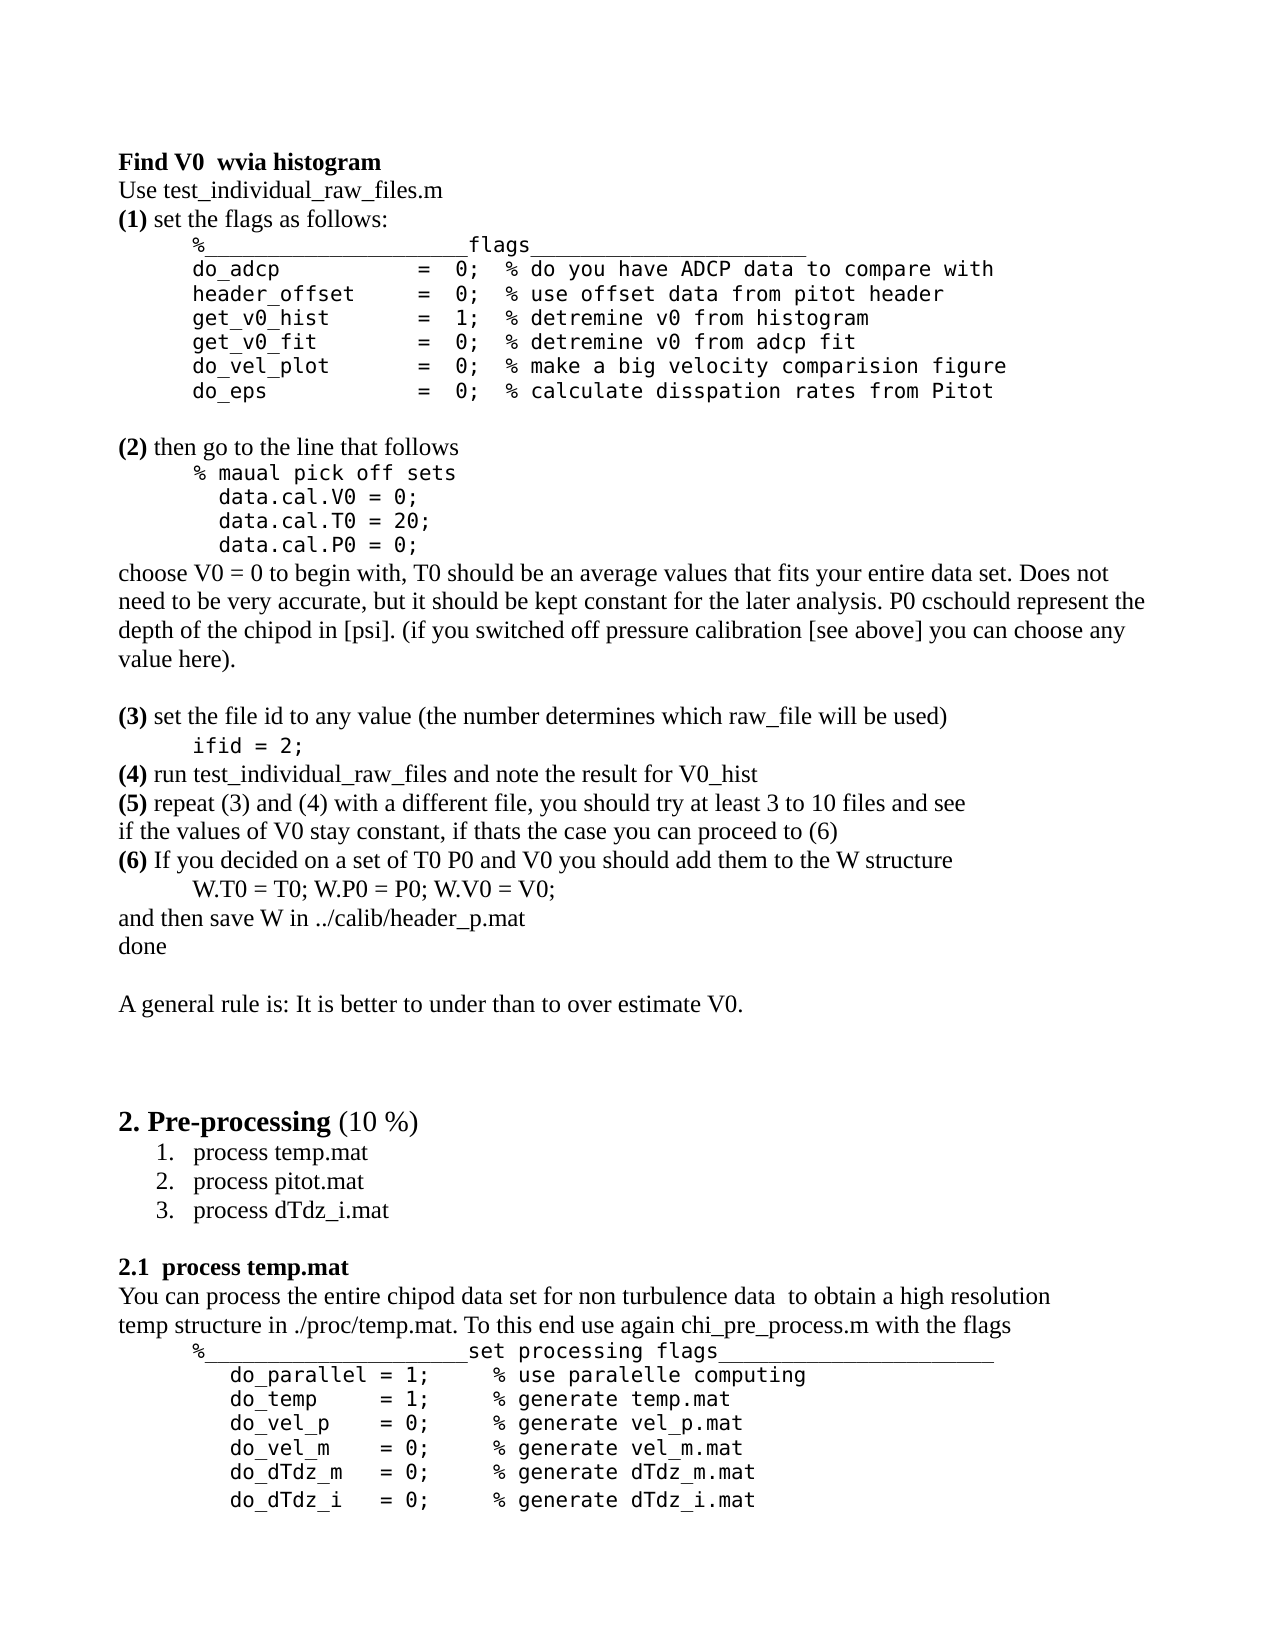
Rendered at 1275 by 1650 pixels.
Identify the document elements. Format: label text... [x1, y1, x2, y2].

text data.cal.T0 = 20; [118, 509, 1157, 533]
text A general rule is: It is better to under than to over estimate V0. [118, 989, 1157, 1018]
text % maual pick off sets [118, 461, 1157, 485]
list process pitot.mat [156, 1166, 1157, 1195]
list process temp.mat [156, 1137, 1157, 1166]
text 2.1 process temp.mat [118, 1252, 1157, 1281]
text do_dTdz_m = 0; % generate dTdz_m.mat [192, 1460, 1157, 1484]
text choose V0 = 0 to begin with, T0 should be an average values that fits your entire data set. Does not need to be very accurate, but it should be kept constant for the later analysis. P0 cschould represent the [118, 558, 1157, 615]
text depth of the chipod in [psi]. (if you switched off pressure calibration [see above] you can choose any value here). [118, 615, 1157, 673]
text (6) If you decided on a set of T0 P0 and V0 you should add them to the W structure [118, 845, 1157, 874]
text get_v0_hist = 1; % detremine v0 from histogram [192, 306, 1157, 330]
text header_offset = 0; % use offset data from pitot header [192, 282, 1157, 306]
text do_adcp = 0; % do you have ADCP data to compare with [192, 257, 1157, 282]
text temp structure in ./proc/temp.mat. To this end use again chi_pre_process.m with the flags [118, 1310, 1157, 1339]
text (3) set the file id to any value (the number determines which raw_file will be used) [118, 701, 1157, 730]
text 2. Pre-processing (10 %) [118, 1104, 1157, 1137]
text and then save W in ../calib/header_p.mat [118, 903, 1157, 931]
text W.T0 = T0; W.P0 = P0; W.V0 = V0; [118, 874, 1157, 903]
text You can process the entire chipod data set for non turbulence data to obtain a high resolution [118, 1281, 1157, 1310]
text do_vel_p = 0; % generate vel_p.mat [192, 1411, 1157, 1436]
text get_v0_fit = 0; % detremine v0 from adcp fit [192, 330, 1157, 354]
text ifid = 2; [118, 730, 1157, 759]
text Find V0 wvia histogram [118, 147, 1157, 176]
text %_____________________flags______________________ [192, 233, 1157, 257]
text do_eps = 0; % calculate disspation rates from Pitot [192, 379, 1157, 403]
text (4) run test_individual_raw_files and note the result for V0_hist [118, 759, 1157, 788]
text done [118, 931, 1157, 960]
text do_vel_m = 0; % generate vel_m.mat [192, 1436, 1157, 1460]
text do_dTdz_i = 0; % generate dTdz_i.mat [192, 1484, 1157, 1513]
list process dTdz_i.mat [156, 1195, 1157, 1224]
text data.cal.V0 = 0; [118, 485, 1157, 509]
text Use test_individual_raw_files.m [118, 176, 1157, 204]
text do_parallel = 1; % use paralelle computing [192, 1363, 1157, 1387]
text (5) repeat (3) and (4) with a different file, you should try at least 3 to 10 files and see [118, 788, 1157, 816]
text if the values of V0 stay constant, if thats the case you can proceed to (6) [118, 816, 1157, 845]
text (1) set the flags as follows: [118, 204, 1157, 233]
text do_temp = 1; % generate temp.mat [192, 1387, 1157, 1411]
text (2) then go to the line that follows [118, 432, 1157, 461]
text do_vel_plot = 0; % make a big velocity comparision figure [192, 354, 1157, 379]
text %_____________________set processing flags______________________ [192, 1339, 1157, 1363]
text data.cal.P0 = 0; [118, 533, 1157, 558]
